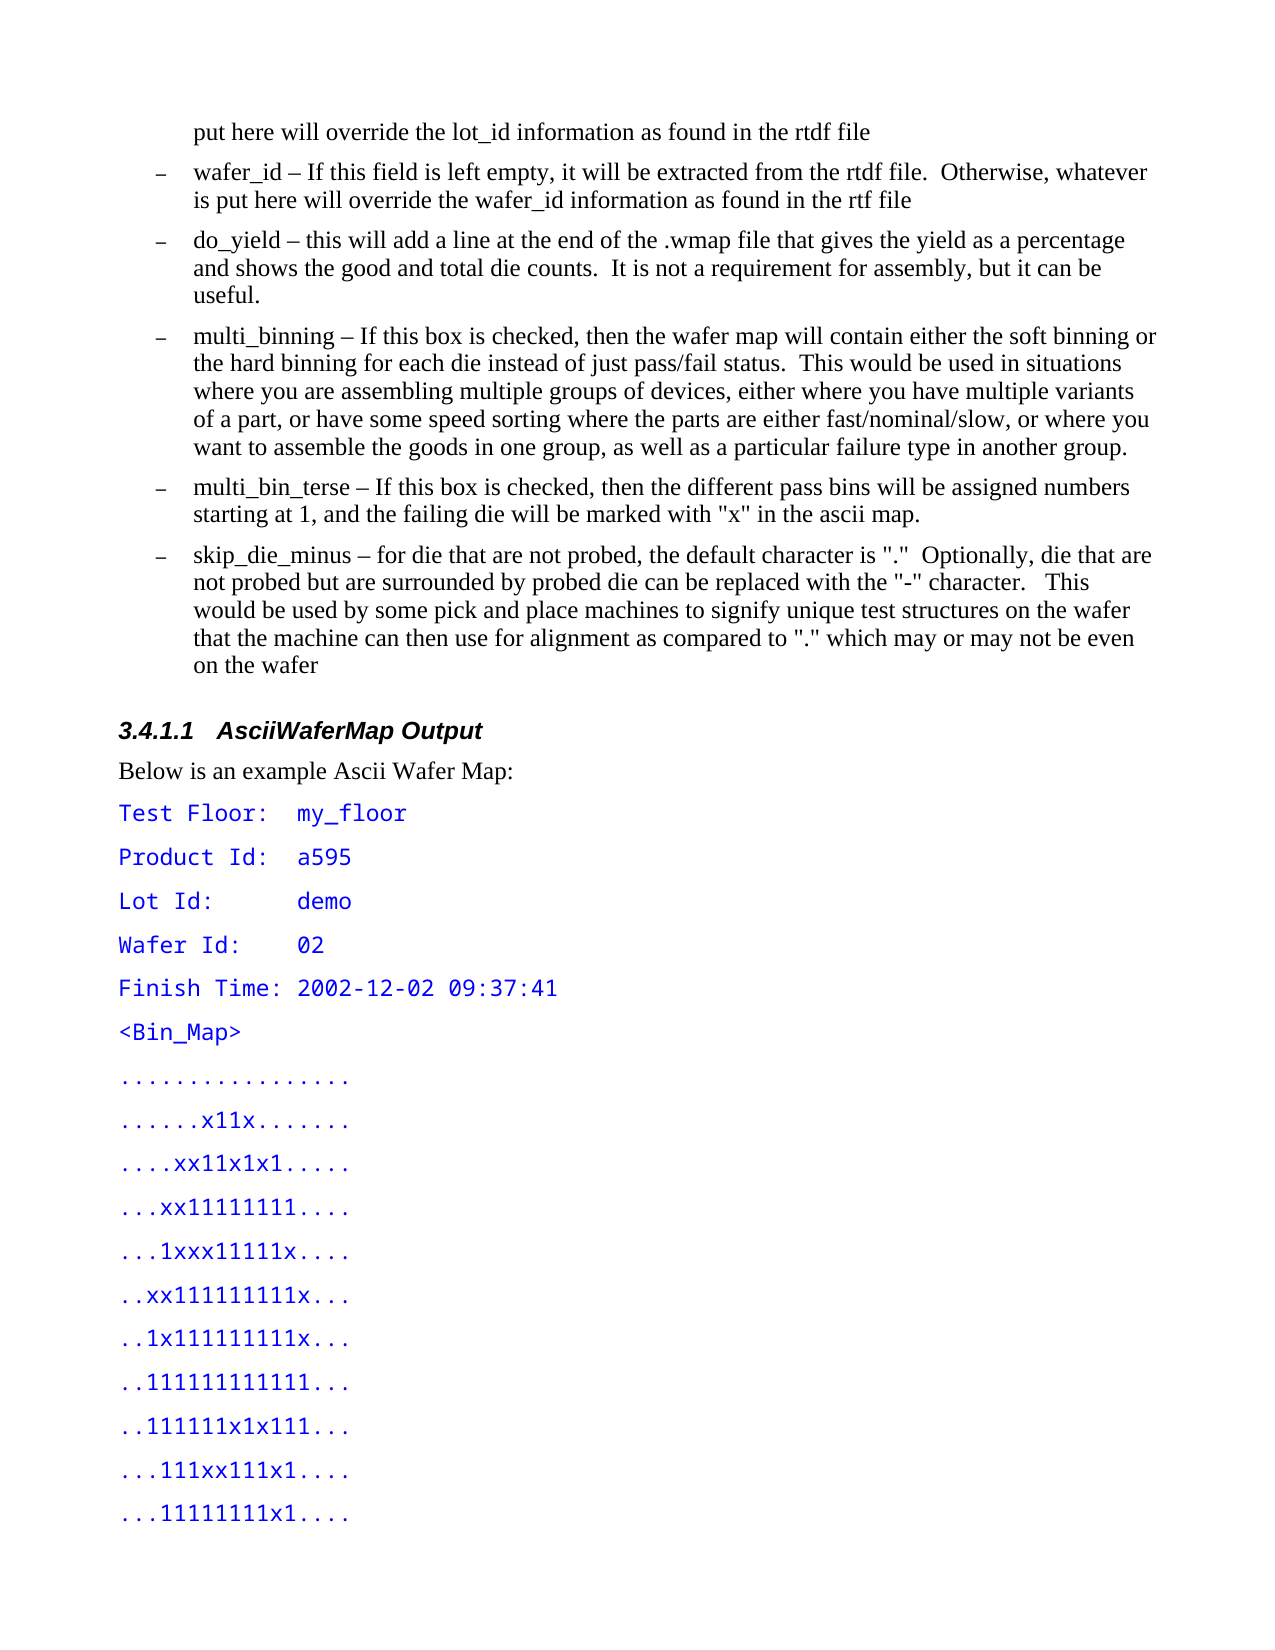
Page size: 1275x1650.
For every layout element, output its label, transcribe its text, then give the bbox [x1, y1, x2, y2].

text Wafer Id: 02 [118, 928, 1157, 960]
text Below is an example Ascii Wafer Map: [118, 757, 1157, 785]
text Lot Id: demo [118, 885, 1157, 916]
list multi_binning – If this box is checked, then the wafer map will contain either the soft binning or the hard binning for each die instead of just pass/fail status. This would be used in situations where you are assembling multiple groups of devices, either where you have multiple variants of a part, or have some speed sorting where the parts are either fast/nominal/slow, or where you want to assemble the goods in one group, as well as a particular failure type in another group. [156, 322, 1157, 460]
text ...11111111x1.... [118, 1497, 1157, 1528]
text ...xx11111111.... [118, 1191, 1157, 1222]
list multi_bin_terse – If this box is checked, then the different pass bins will be assigned numbers starting at 1, and the failing die will be marked with "x" in the ascii map. [156, 473, 1157, 528]
text ..111111x1x111... [118, 1410, 1157, 1441]
subtitle AsciiWaferMap Output [118, 717, 1157, 744]
list do_yield – this will add a line at the end of the .wmap file that gives the yield as a percentage and shows the good and total die counts. It is not a requirement for assembly, but it can be useful. [156, 226, 1157, 309]
list wafer_id – If this field is left empty, it will be extracted from the rtdf file. Otherwise, whatever is put here will override the wafer_id information as found in the rtf file [156, 158, 1157, 214]
text Finish Time: 2002-12-02 09:37:41 [118, 972, 1157, 1003]
text ..1x111111111x... [118, 1322, 1157, 1353]
text Product Id: a595 [118, 841, 1157, 872]
text ...111xx111x1.... [118, 1453, 1157, 1485]
text ..xx111111111x... [118, 1278, 1157, 1310]
text ....xx11x1x1..... [118, 1147, 1157, 1178]
text Test Floor: my_floor [118, 797, 1157, 828]
list skip_die_minus – for die that are not probed, the default character is "." Optionally, die that are not probed but are surrounded by probed die can be replaced with the "-" character. This would be used by some pick and place machines to signify unique test structures on the wafer that the machine can then use for alignment as compared to "." which may or may not be even on the wafer [156, 541, 1157, 679]
text <Bin_Map> [118, 1016, 1157, 1047]
list put here will override the lot_id information as found in the rtdf file [156, 118, 1157, 146]
text ................. [118, 1060, 1157, 1091]
text ...1xxx11111x.... [118, 1235, 1157, 1266]
text ......x11x....... [118, 1103, 1157, 1135]
text ..111111111111... [118, 1366, 1157, 1397]
